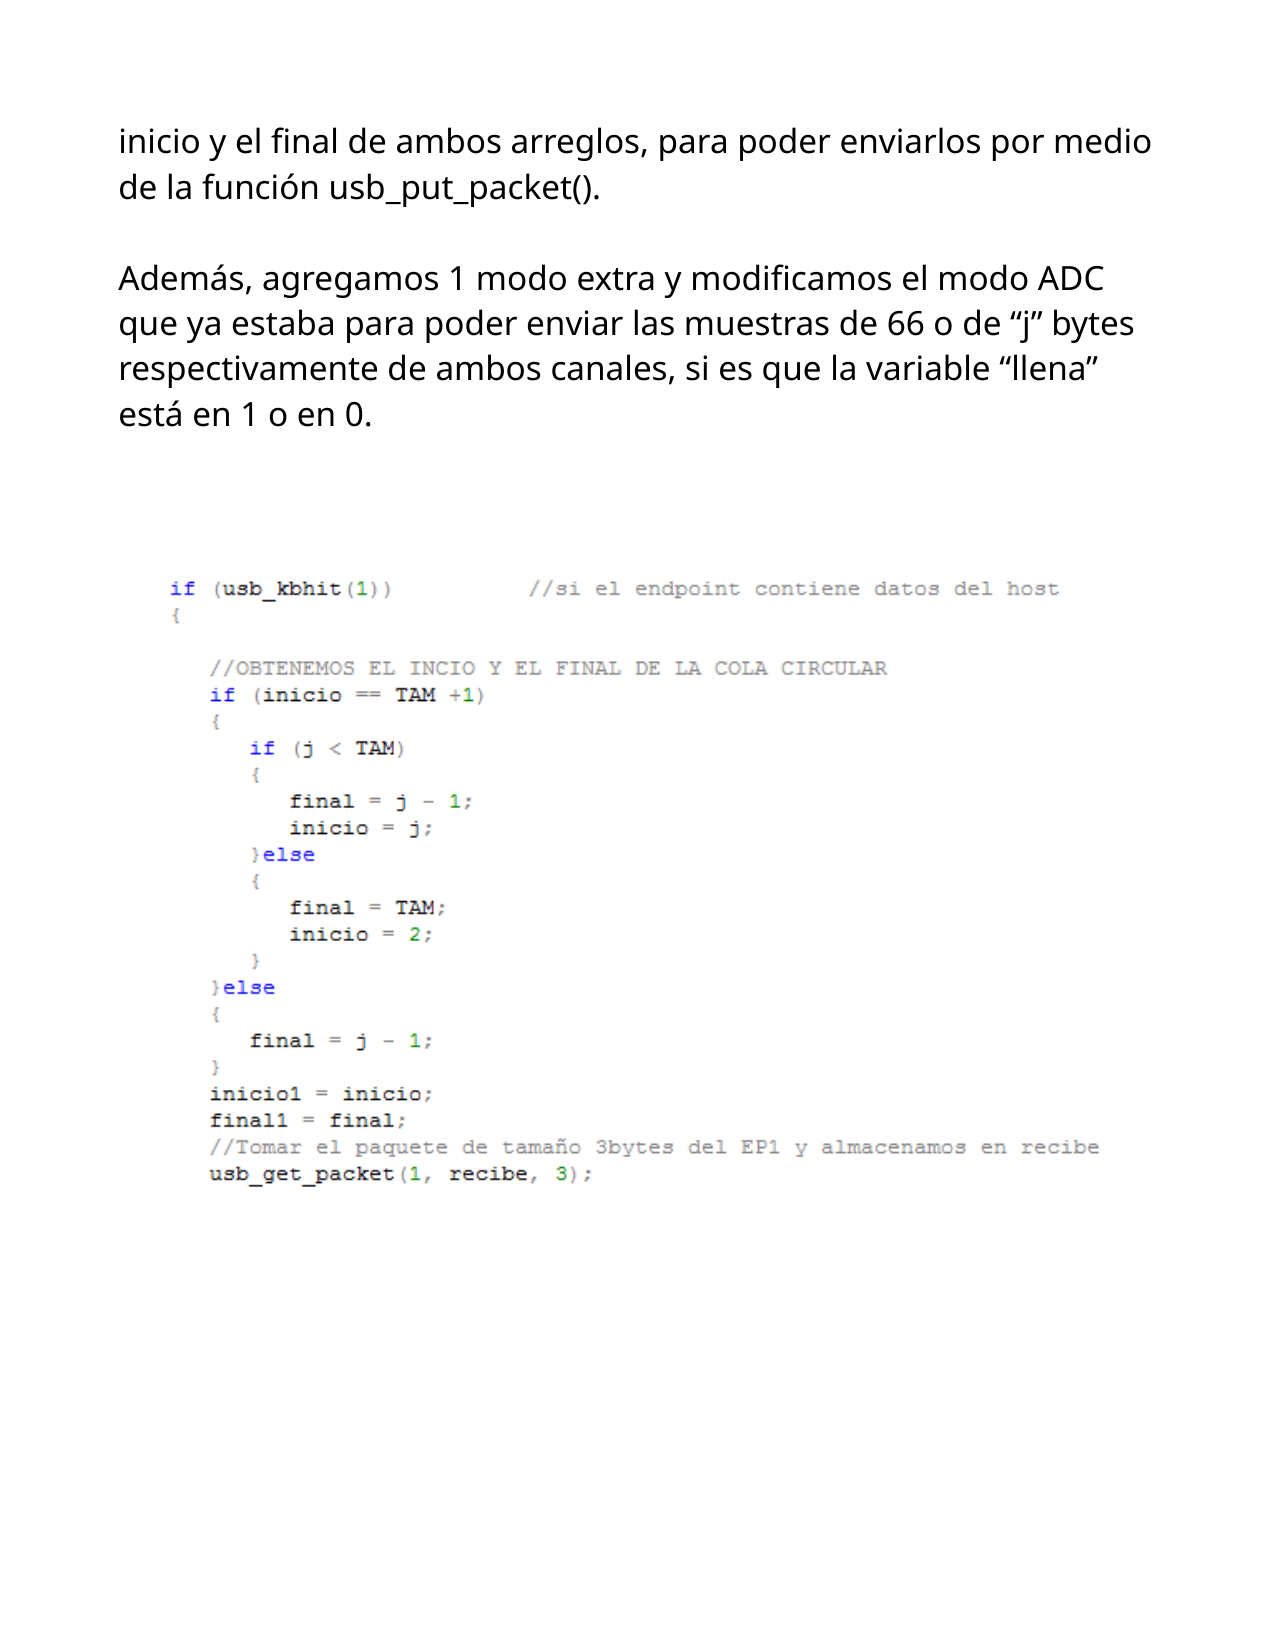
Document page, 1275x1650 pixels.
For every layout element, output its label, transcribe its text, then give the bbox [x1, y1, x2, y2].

picture [168, 572, 1107, 1192]
text inicio y el final de ambos arreglos, para poder enviarlos por medio de la función usb_put_packet(). [118, 118, 1157, 209]
text Además, agregamos 1 modo extra y modificamos el modo ADC que ya estaba para poder enviar las muestras de 66 o de “j” bytes respectivamente de ambos canales, si es que la variable “llena” está en 1 o en 0. [118, 254, 1157, 436]
